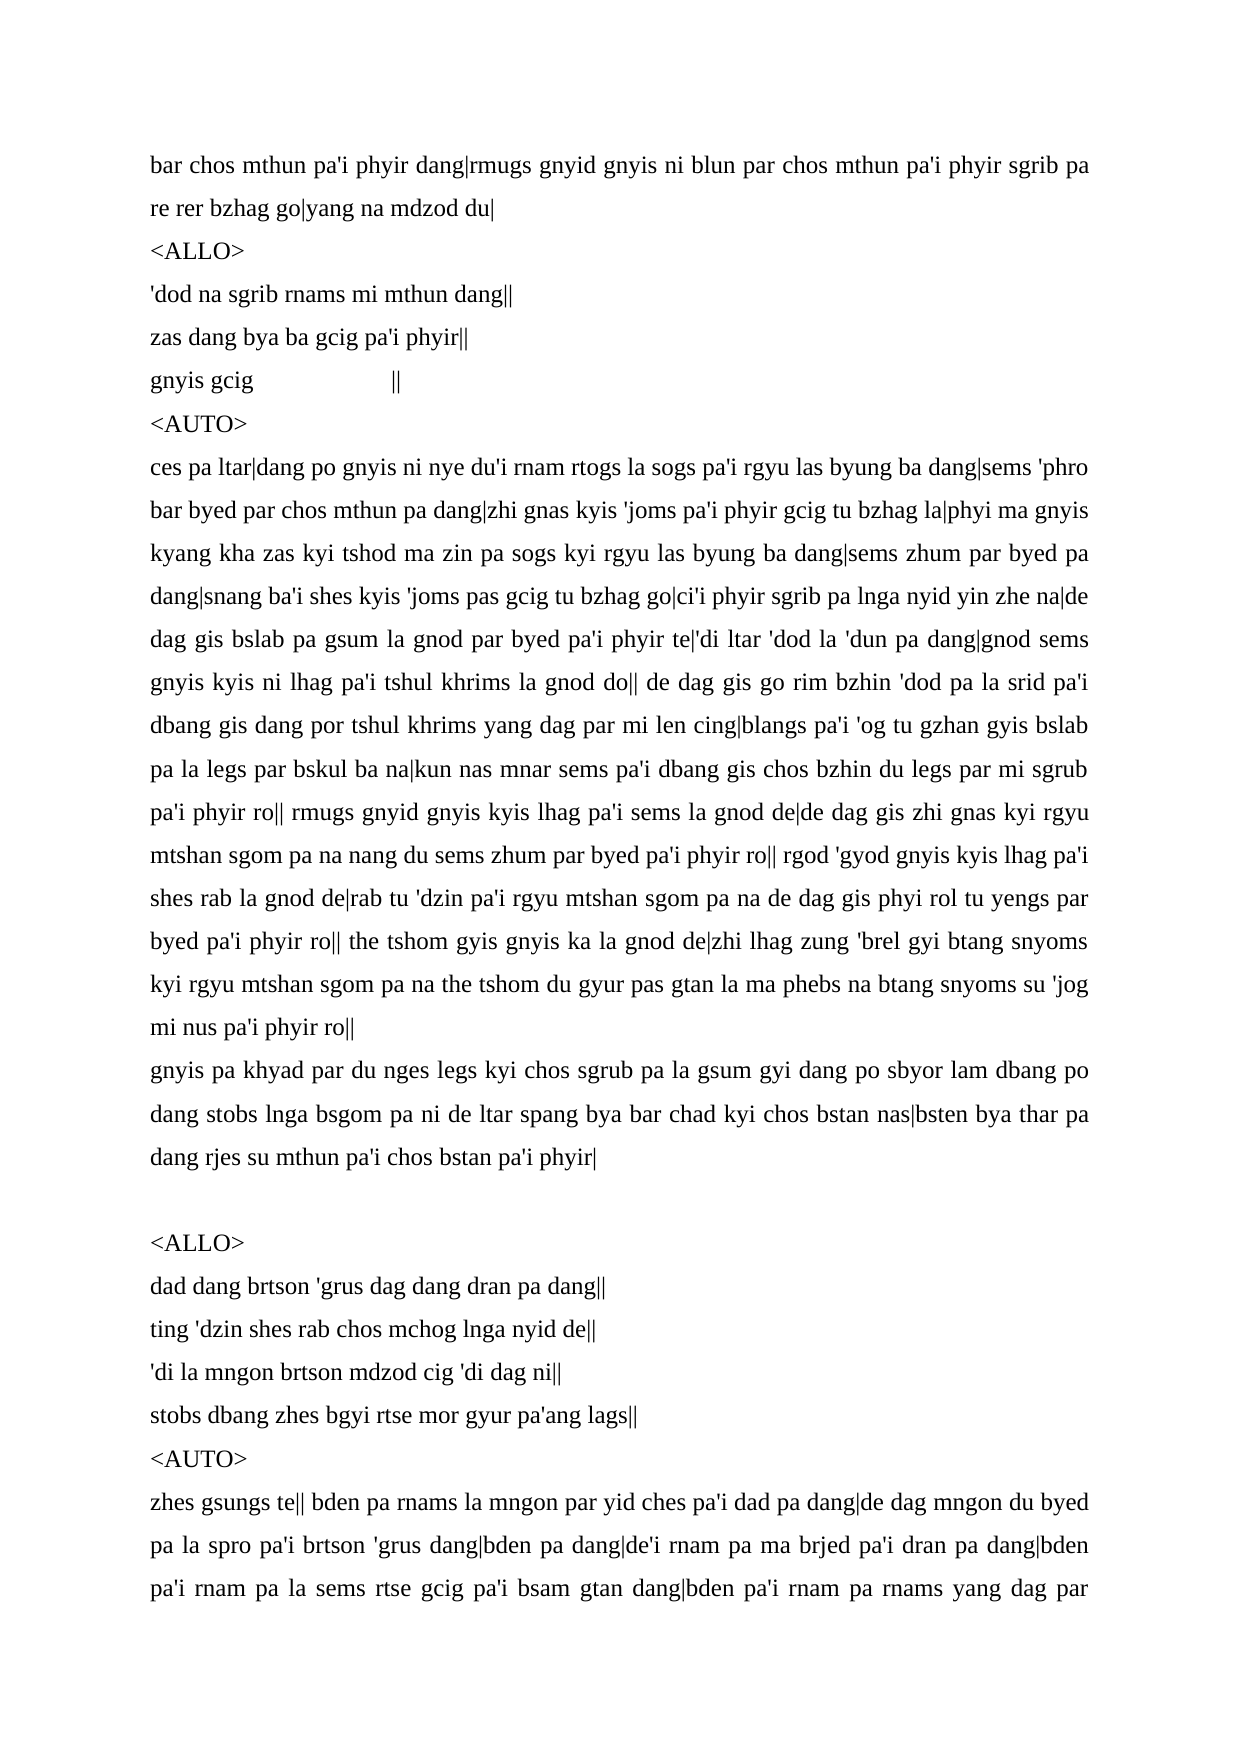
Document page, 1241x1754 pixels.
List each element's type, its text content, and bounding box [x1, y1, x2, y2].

text bar chos mthun pa'i phyir dang|rmugs gnyid gnyis ni blun par chos mthun pa'i phyir sgrib pa re rer bzhag go|yang na mdzod du| [150, 150, 1090, 222]
text gnyis gcig || [150, 366, 1090, 394]
text <AUTO> [150, 409, 1090, 437]
text zhes gsungs te|| bden pa rnams la mngon par yid ches pa'i dad pa dang|de dag mngon du byed pa la spro pa'i brtson 'grus dang|bden pa dang|de'i rnam pa ma brjed pa'i dran pa dang|bden pa'i rnam pa la sems rtse gcig pa'i bsam gtan dang|bden pa'i rnam pa rnams yang dag par [150, 1487, 1090, 1602]
text dad dang brtson 'grus dag dang dran pa dang|| [150, 1271, 1090, 1300]
text ces pa ltar|dang po gnyis ni nye du'i rnam rtogs la sogs pa'i rgyu las byung ba dang|sems 'phro bar byed par chos mthun pa dang|zhi gnas kyis 'joms pa'i phyir gcig tu bzhag la|phyi ma gnyis kyang kha zas kyi tshod ma zin pa sogs kyi rgyu las byung ba dang|sems zhum par byed pa dang|snang ba'i shes kyis 'joms pas gcig tu bzhag go|ci'i phyir sgrib pa lnga nyid yin zhe na|de dag gis bslab pa gsum la gnod par byed pa'i phyir te|'di ltar 'dod la 'dun pa dang|gnod sems gnyis kyis ni lhag pa'i tshul khrims la gnod do|| de dag gis go rim bzhin 'dod pa la srid pa'i dbang gis dang por tshul khrims yang dag par mi len cing|blangs pa'i 'og tu gzhan gyis bslab pa la legs par bskul ba na|kun nas mnar sems pa'i dbang gis chos bzhin du legs par mi sgrub pa'i phyir ro|| rmugs gnyid gnyis kyis lhag pa'i sems la gnod de|de dag gis zhi gnas kyi rgyu mtshan sgom pa na nang du sems zhum par byed pa'i phyir ro|| rgod 'gyod gnyis kyis lhag pa'i shes rab la gnod de|rab tu 'dzin pa'i rgyu mtshan sgom pa na de dag gis phyi rol tu yengs par byed pa'i phyir ro|| the tshom gyis gnyis ka la gnod de|zhi lhag zung 'brel gyi btang snyoms kyi rgyu mtshan sgom pa na the tshom du gyur pas gtan la ma phebs na btang snyoms su 'jog mi nus pa'i phyir ro|| [150, 452, 1090, 1041]
text gnyis pa khyad par du nges legs kyi chos sgrub pa la gsum gyi dang po sbyor lam dbang po dang stobs lnga bsgom pa ni de ltar spang bya bar chad kyi chos bstan nas|bsten bya thar pa dang rjes su mthun pa'i chos bstan pa'i phyir| [150, 1056, 1090, 1171]
text <ALLO> [150, 1228, 1090, 1257]
text zas dang bya ba gcig pa'i phyir|| [150, 322, 1090, 351]
text 'dod na sgrib rnams mi mthun dang|| [150, 279, 1090, 308]
text 'di la mngon brtson mdzod cig 'di dag ni|| [150, 1357, 1090, 1386]
text stobs dbang zhes bgyi rtse mor gyur pa'ang lags|| [150, 1401, 1090, 1429]
text <AUTO> [150, 1444, 1090, 1472]
text <ALLO> [150, 236, 1090, 265]
text ting 'dzin shes rab chos mchog lnga nyid de|| [150, 1314, 1090, 1343]
